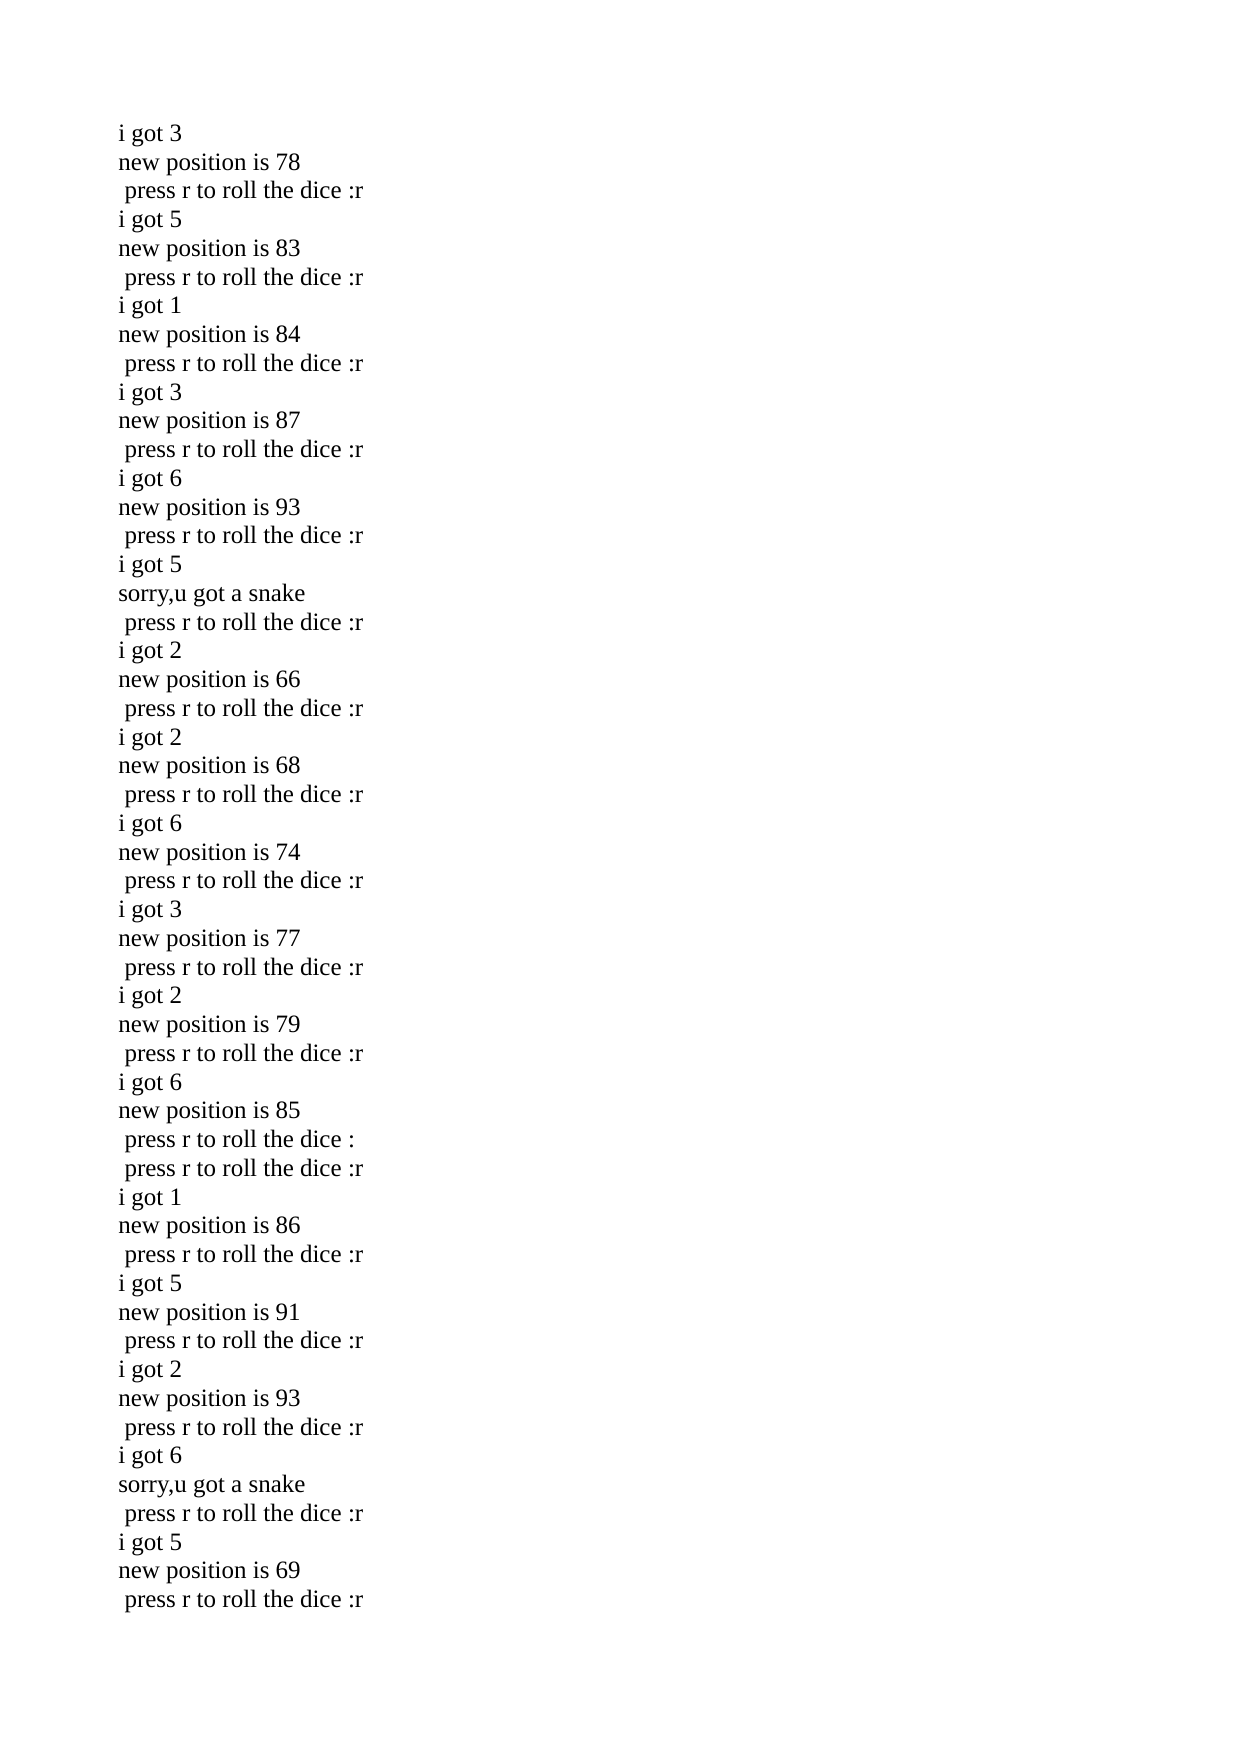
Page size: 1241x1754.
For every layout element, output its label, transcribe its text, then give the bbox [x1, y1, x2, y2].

text press r to roll the dice :r [118, 521, 1122, 549]
text i got 6 [118, 808, 1122, 837]
text i got 5 [118, 204, 1122, 233]
text sorry,u got a snake [118, 578, 1122, 607]
text press r to roll the dice :r [118, 1038, 1122, 1067]
text press r to roll the dice :r [118, 607, 1122, 636]
text i got 5 [118, 1268, 1122, 1297]
text new position is 79 [118, 1009, 1122, 1038]
text press r to roll the dice :r [118, 866, 1122, 894]
text new position is 77 [118, 923, 1122, 952]
text i got 2 [118, 636, 1122, 664]
text i got 1 [118, 1182, 1122, 1211]
text new position is 87 [118, 406, 1122, 434]
text press r to roll the dice :r [118, 176, 1122, 204]
text press r to roll the dice : [118, 1124, 1122, 1153]
text new position is 83 [118, 233, 1122, 262]
text new position is 74 [118, 837, 1122, 866]
text press r to roll the dice :r [118, 693, 1122, 722]
text new position is 69 [118, 1556, 1122, 1584]
text i got 2 [118, 981, 1122, 1009]
text new position is 93 [118, 1383, 1122, 1412]
text new position is 68 [118, 751, 1122, 779]
text sorry,u got a snake [118, 1469, 1122, 1498]
text press r to roll the dice :r [118, 1153, 1122, 1182]
text new position is 66 [118, 664, 1122, 693]
text new position is 86 [118, 1211, 1122, 1239]
text i got 5 [118, 549, 1122, 578]
text i got 6 [118, 463, 1122, 492]
text press r to roll the dice :r [118, 779, 1122, 808]
text press r to roll the dice :r [118, 1498, 1122, 1527]
text new position is 84 [118, 319, 1122, 348]
text press r to roll the dice :r [118, 952, 1122, 981]
text press r to roll the dice :r [118, 1239, 1122, 1268]
text i got 2 [118, 722, 1122, 751]
text press r to roll the dice :r [118, 434, 1122, 463]
text press r to roll the dice :r [118, 348, 1122, 377]
text i got 6 [118, 1441, 1122, 1469]
text press r to roll the dice :r [118, 1412, 1122, 1441]
text i got 2 [118, 1354, 1122, 1383]
text i got 5 [118, 1527, 1122, 1556]
text press r to roll the dice :r [118, 262, 1122, 291]
text new position is 85 [118, 1096, 1122, 1124]
text i got 3 [118, 894, 1122, 923]
text i got 6 [118, 1067, 1122, 1096]
text new position is 93 [118, 492, 1122, 521]
text i got 3 [118, 118, 1122, 147]
text new position is 78 [118, 147, 1122, 176]
text press r to roll the dice :r [118, 1326, 1122, 1354]
text i got 1 [118, 291, 1122, 319]
text new position is 91 [118, 1297, 1122, 1326]
text press r to roll the dice :r [118, 1584, 1122, 1613]
text i got 3 [118, 377, 1122, 406]
